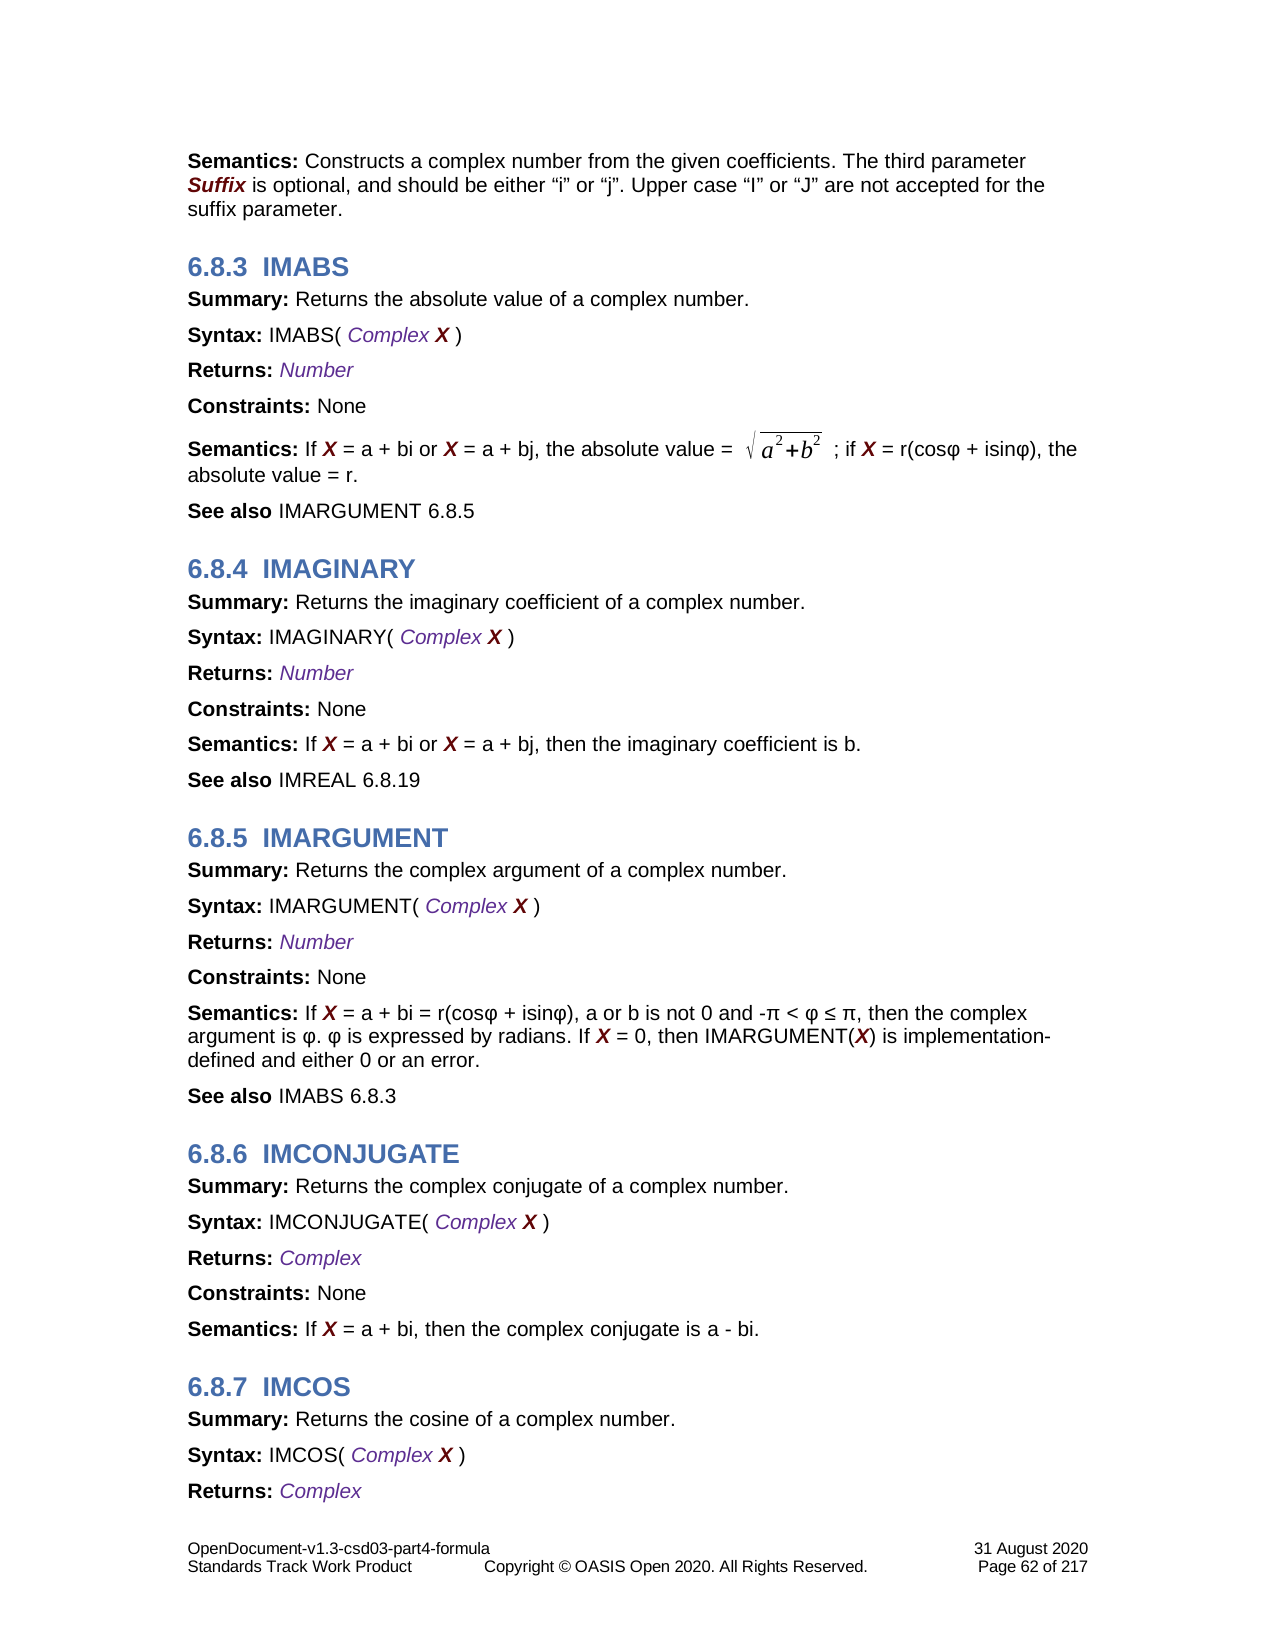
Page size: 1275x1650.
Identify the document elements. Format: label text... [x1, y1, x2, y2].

subtitle IMABS [187, 252, 1088, 282]
subtitle IMCONJUGATE [187, 1139, 1088, 1169]
text Summary: Returns the absolute value of a complex number. [187, 288, 1088, 311]
text Semantics: If X = a + bi = r(cosφ + isinφ), a or b is not 0 and -π < φ ≤ π, then the complex argument is φ. φ is expressed by radians. If X = 0, then IMARGUMENT(X) is implementation-defined and either 0 or an error. [187, 1001, 1088, 1072]
text Returns: Number [187, 930, 1088, 954]
text Returns: Number [187, 661, 1088, 685]
text Constraints: None [187, 1282, 1088, 1305]
text See also IMREAL 6.8.19 [187, 768, 1088, 792]
text Semantics: If X = a + bi, then the complex conjugate is a - bi. [187, 1317, 1088, 1341]
text Constraints: None [187, 697, 1088, 721]
text Constraints: None [187, 394, 1088, 418]
text Summary: Returns the cosine of a complex number. [187, 1408, 1088, 1431]
text Summary: Returns the complex conjugate of a complex number. [187, 1175, 1088, 1198]
text Constraints: None [187, 966, 1088, 989]
text Syntax: IMARGUMENT( Complex X ) [187, 894, 1088, 918]
text Summary: Returns the complex argument of a complex number. [187, 859, 1088, 882]
text See also IMARGUMENT 6.8.5 [187, 499, 1088, 523]
subtitle IMAGINARY [187, 554, 1088, 584]
text Semantics: Constructs a complex number from the given coefficients. The third parameter Suffix is optional, and should be either “i” or “j”. Upper case “I” or “J” are not accepted for the suffix parameter. [187, 150, 1088, 221]
text Summary: Returns the imaginary coefficient of a complex number. [187, 590, 1088, 614]
text See also IMABS 6.8.3 [187, 1084, 1088, 1108]
text Returns: Complex [187, 1479, 1088, 1503]
text Syntax: IMCOS( Complex X ) [187, 1443, 1088, 1467]
text Returns: Complex [187, 1246, 1088, 1269]
text Returns: Number [187, 359, 1088, 382]
text Syntax: IMCONJUGATE( Complex X ) [187, 1210, 1088, 1234]
text Syntax: IMAGINARY( Complex X ) [187, 626, 1088, 649]
text Syntax: IMABS( Complex X ) [187, 323, 1088, 347]
subtitle IMCOS [187, 1372, 1088, 1402]
text Semantics: If X = a + bi or X = a + bj, then the imaginary coefficient is b. [187, 733, 1088, 756]
text Semantics: If X = a + bi or X = a + bj, the absolute value = ; if X = r(cosφ + isinφ), the absolute value = r. [187, 430, 1088, 487]
subtitle IMARGUMENT [187, 823, 1088, 853]
